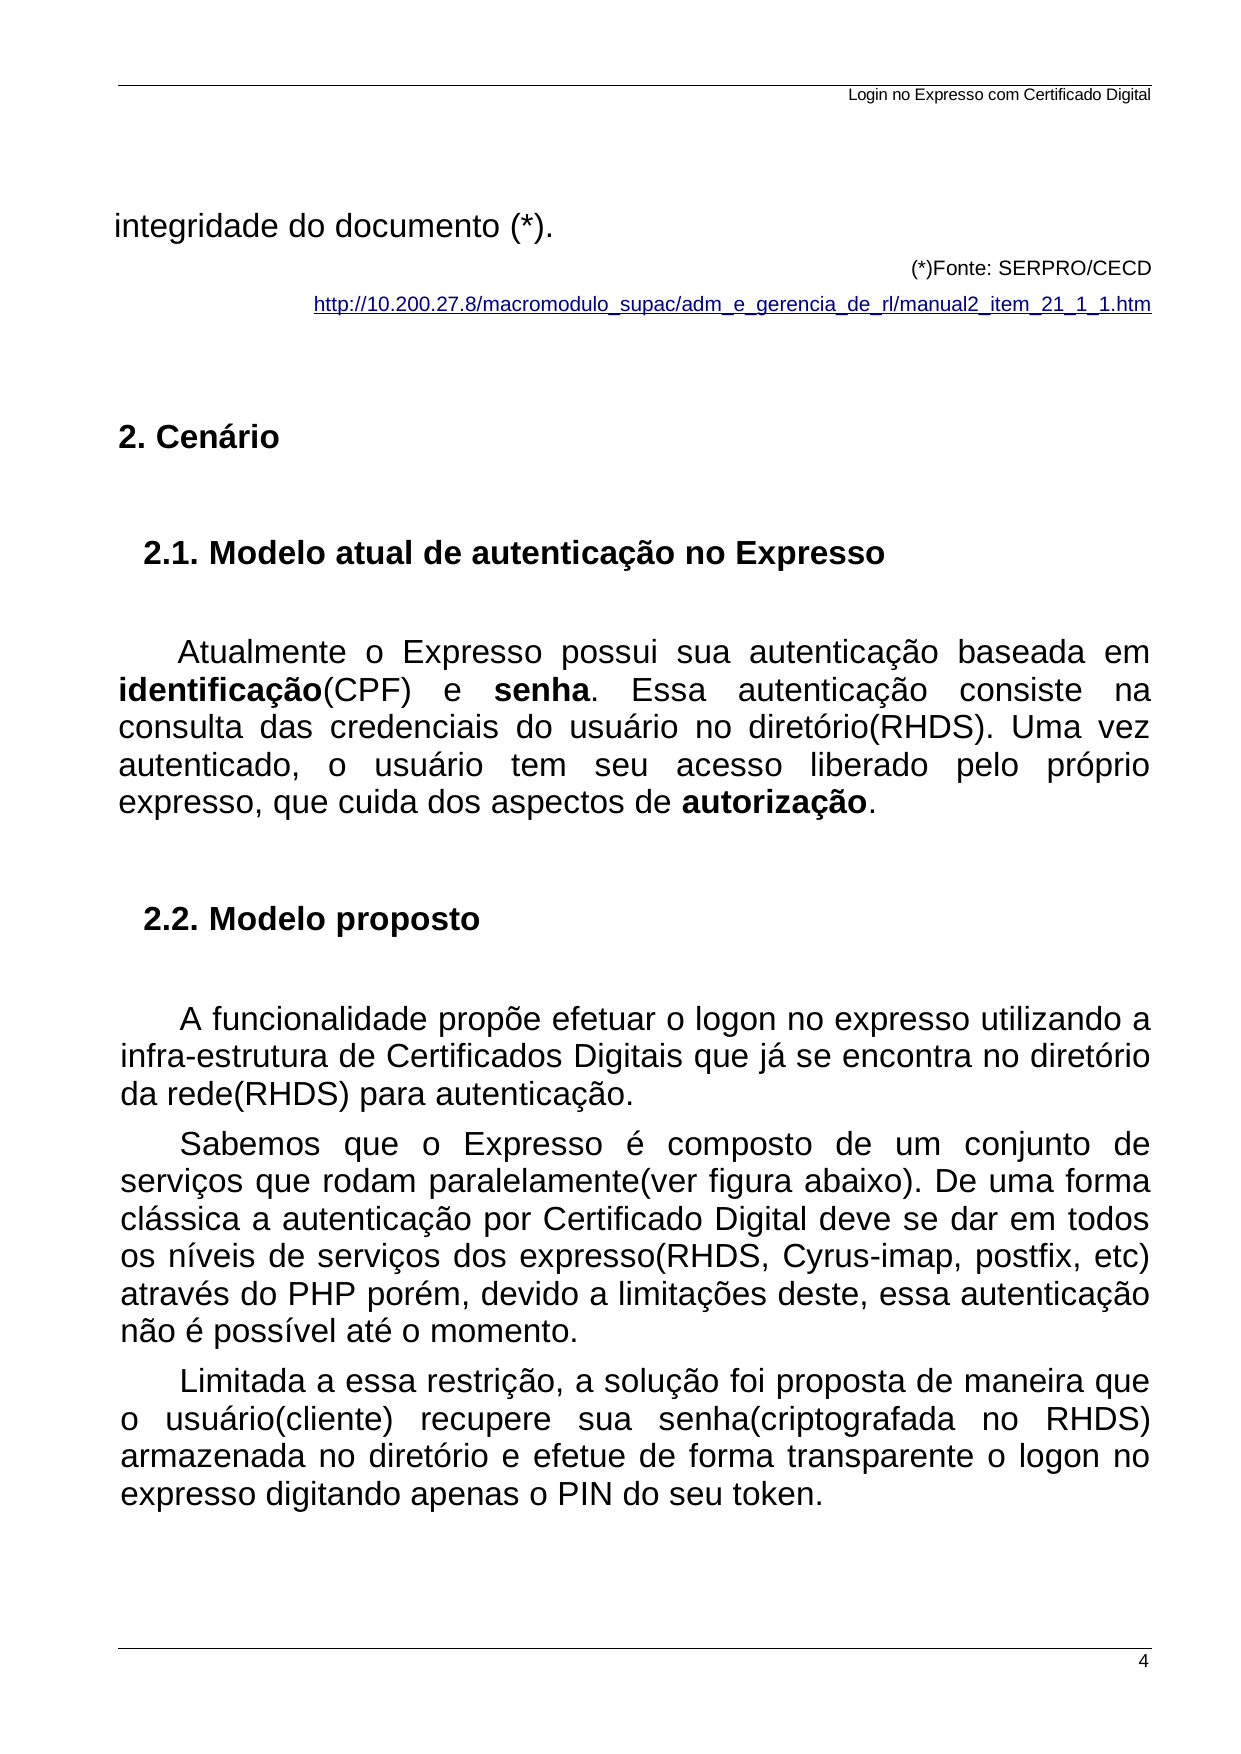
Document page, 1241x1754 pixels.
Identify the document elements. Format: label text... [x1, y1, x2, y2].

text Sabemos que o Expresso é composto de um conjunto de serviços que rodam paralelamente(ver figura abaixo). De uma forma clássica a autenticação por Certificado Digital deve se dar em todos os níveis de serviços dos expresso(RHDS, Cyrus-imap, postfix, etc) através do PHP porém, devido a limitações deste, essa autenticação não é possível até o momento. [120, 1124, 1152, 1349]
text Limitada a essa restrição, a solução foi proposta de maneira que o usuário(cliente) recupere sua senha(criptografada no RHDS) armazenada no diretório e efetue de forma transparente o logon no expresso digitando apenas o PIN do seu token. [120, 1362, 1152, 1512]
text Atualmente o Expresso possui sua autenticação baseada em identificação(CPF) e senha. Essa autenticação consiste na consulta das credenciais do usuário no diretório(RHDS). Uma vez autenticado, o usuário tem seu acesso liberado pelo próprio expresso, que cuida dos aspectos de autorização. [118, 633, 1152, 821]
subtitle Modelo atual de autenticação no Expresso [143, 534, 1152, 572]
text (*)Fonte: SERPRO/CECD [143, 257, 1152, 280]
text integridade do documento (*). [114, 207, 1152, 244]
subtitle Modelo proposto [143, 900, 1152, 938]
text A funcionalidade propõe efetuar o logon no expresso utilizando a infra-estrutura de Certificados Digitais que já se encontra no diretório da rede(RHDS) para autenticação. [120, 999, 1152, 1112]
subtitle Cenário [118, 418, 1152, 455]
text http://10.200.27.8/macromodulo_supac/adm_e_gerencia_de_rl/manual2_item_21_1_1.htm [143, 293, 1152, 316]
